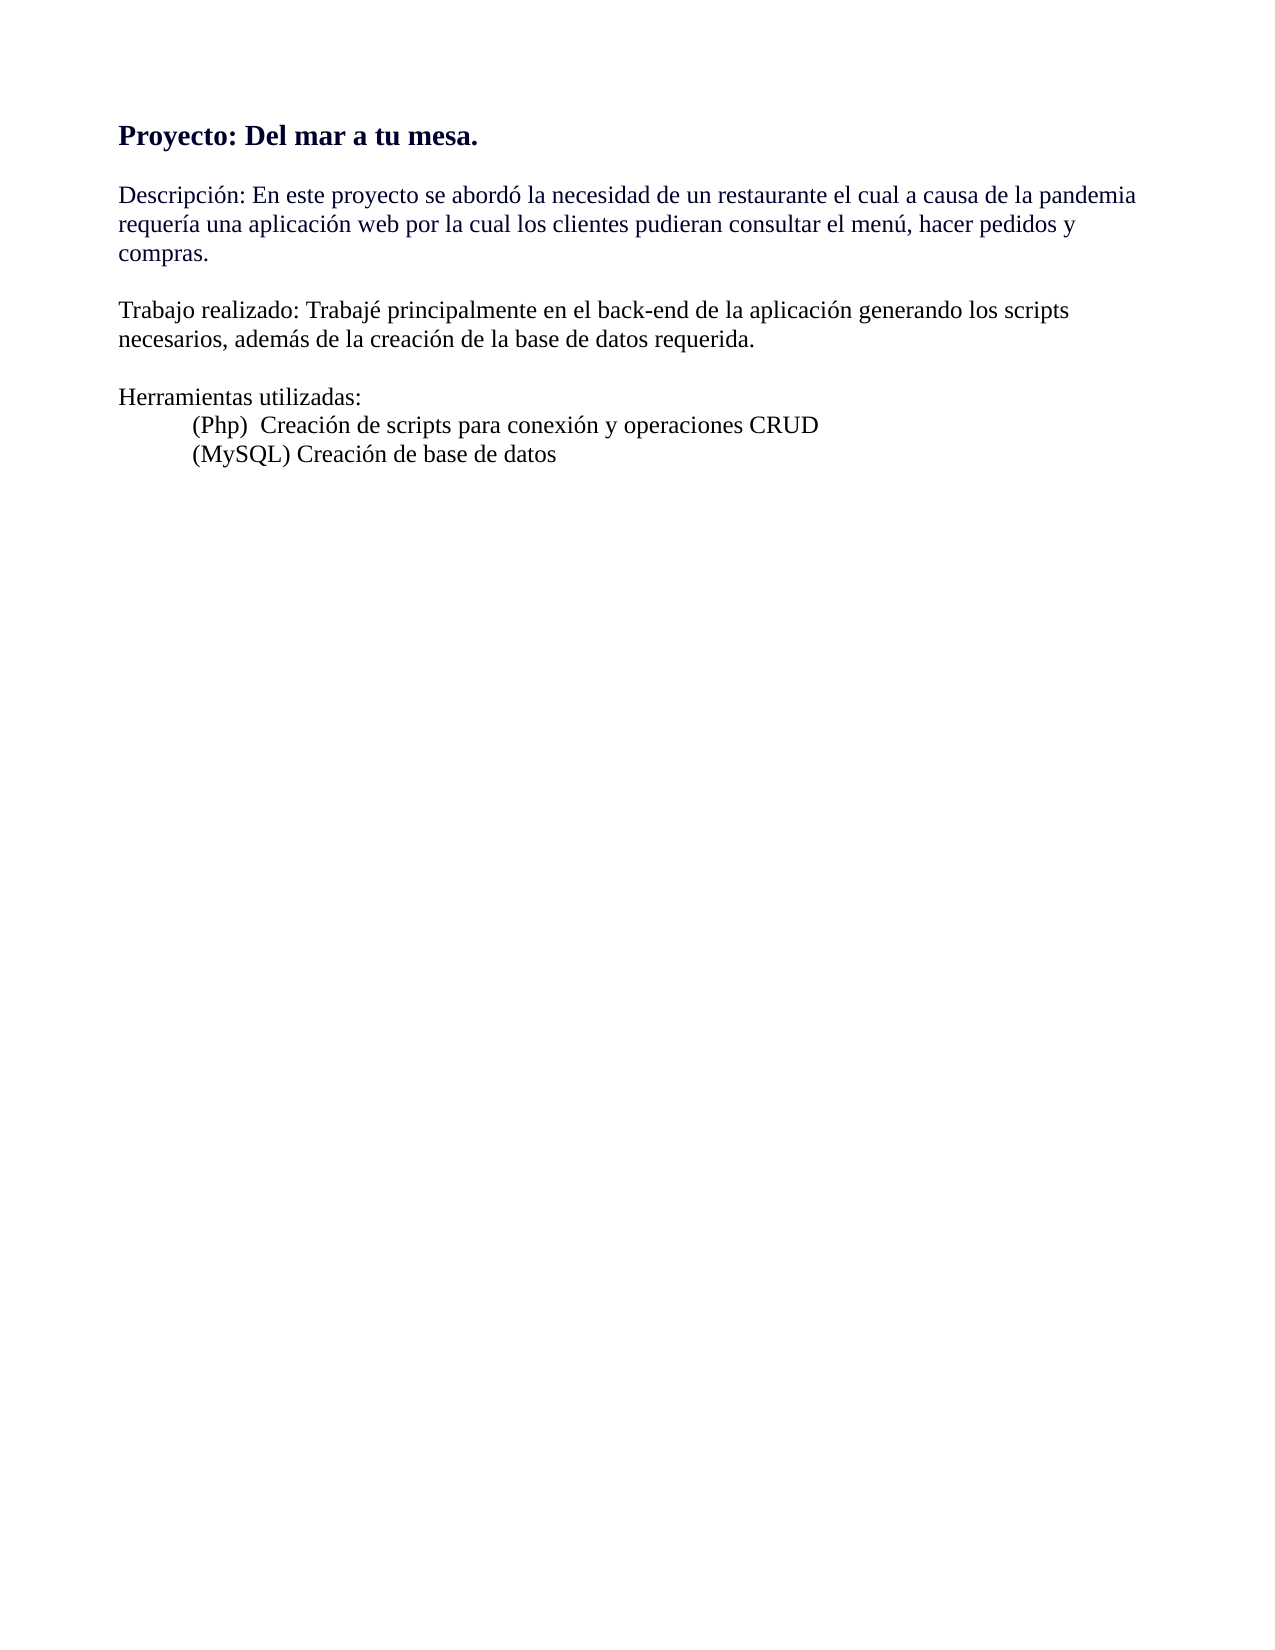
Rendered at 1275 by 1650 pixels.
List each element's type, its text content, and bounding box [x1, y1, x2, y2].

text (Php) Creación de scripts para conexión y operaciones CRUD [118, 410, 1157, 439]
text Herramientas utilizadas: [118, 382, 1157, 410]
text Proyecto: Del mar a tu mesa. [118, 118, 1157, 152]
text (MySQL) Creación de base de datos [118, 439, 1157, 468]
text Trabajo realizado: Trabajé principalmente en el back-end de la aplicación generando los scripts necesarios, además de la creación de la base de datos requerida. [118, 295, 1157, 353]
text Descripción: En este proyecto se abordó la necesidad de un restaurante el cual a causa de la pandemia requería una aplicación web por la cual los clientes pudieran consultar el menú, hacer pedidos y compras. [118, 180, 1157, 267]
